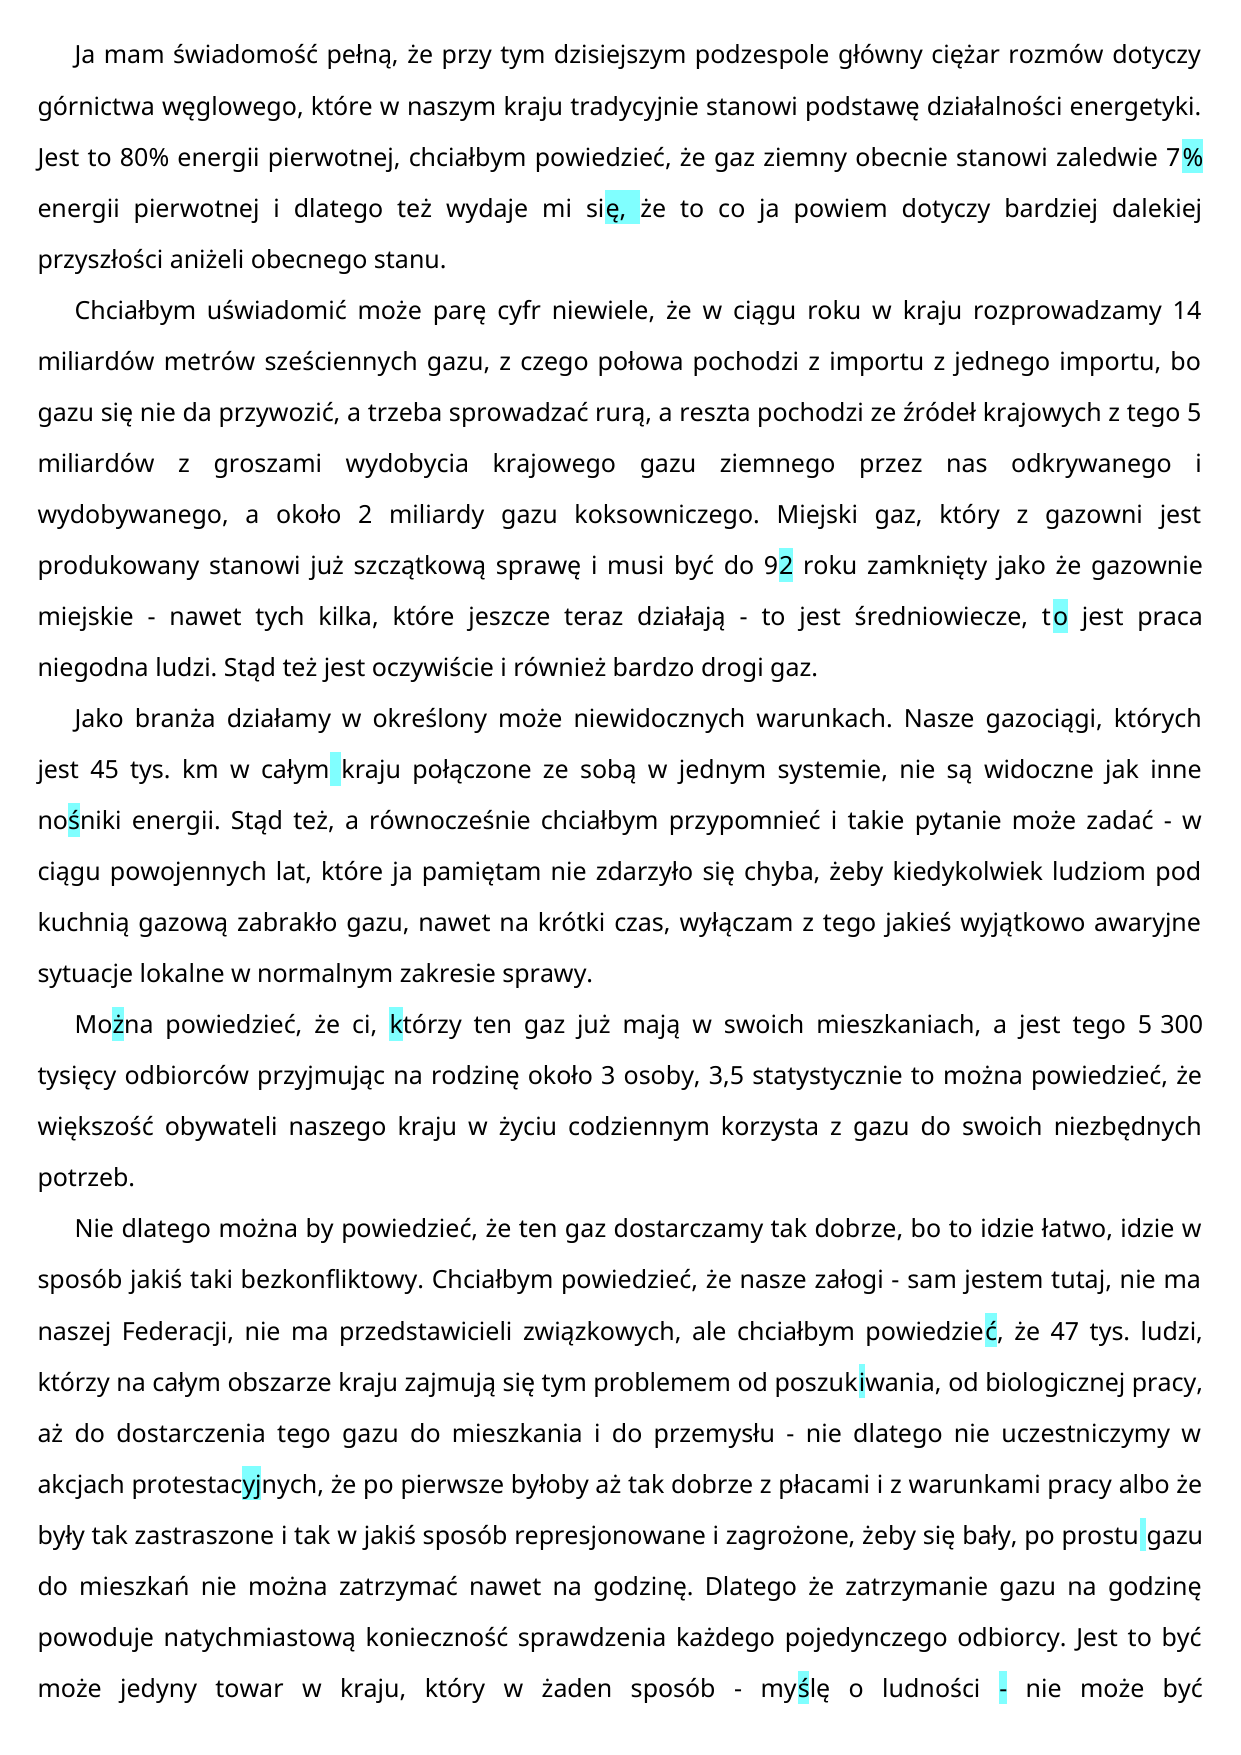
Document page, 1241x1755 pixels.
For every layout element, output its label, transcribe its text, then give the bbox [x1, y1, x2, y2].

text Można powiedzieć, że ci, którzy ten gaz już mają w swoich mieszkaniach, a jest tego 5 300 tysięcy odbiorców przyjmując na rodzinę około 3 osoby, 3,5 statystycznie to można powiedzieć, że większość obywateli naszego kraju w życiu codziennym korzysta z gazu do swoich niezbędnych potrzeb. [37, 1007, 1203, 1194]
text Ja mam świadomość pełną, że przy tym dzisiejszym podzespole główny ciężar rozmów dotyczy górnictwa węglowego, które w naszym kraju tradycyjnie stanowi podstawę działalności energetyki. Jest to 80% energii pierwotnej, chciałbym powiedzieć, że gaz ziemny obecnie stanowi zaledwie 7% energii pierwotnej i dlatego też wydaje mi się, że to co ja powiem dotyczy bardziej dalekiej przyszłości aniżeli obecnego stanu. [37, 37, 1203, 275]
text Chciałbym uświadomić może parę cyfr niewiele, że w ciągu roku w kraju rozprowadzamy 14 miliardów metrów sześciennych gazu, z czego połowa pochodzi z importu z jednego importu, bo gazu się nie da przywozić, a trzeba sprowadzać rurą, a reszta pochodzi ze źródeł krajowych z tego 5 miliardów z groszami wydobycia krajowego gazu ziemnego przez nas odkrywanego i wydobywanego, a około 2 miliardy gazu koksowniczego. Miejski gaz, który z gazowni jest produkowany stanowi już szczątkową sprawę i musi być do 92 roku zamknięty jako że gazownie miejskie - nawet tych kilka, które jeszcze teraz działają - to jest średniowiecze, to jest praca niegodna ludzi. Stąd też jest oczywiście i również bardzo drogi gaz. [37, 292, 1203, 684]
text Nie dlatego można by powiedzieć, że ten gaz dostarczamy tak dobrze, bo to idzie łatwo, idzie w sposób jakiś taki bezkonfliktowy. Chciałbym powiedzieć, że nasze załogi - sam jestem tutaj, nie ma naszej Federacji, nie ma przedstawicieli związkowych, ale chciałbym powiedzieć, że 47 tys. ludzi, którzy na całym obszarze kraju zajmują się tym problemem od poszukiwania, od biologicznej pracy, aż do dostarczenia tego gazu do mieszkania i do przemysłu - nie dlatego nie uczestniczymy w akcjach protestacyjnych, że po pierwsze byłoby aż tak dobrze z płacami i z warunkami pracy albo że były tak zastraszone i tak w jakiś sposób represjonowane i zagrożone, żeby się bały, po prostu gazu do mieszkań nie można zatrzymać nawet na godzinę. Dlatego że zatrzymanie gazu na godzinę powoduje natychmiastową konieczność sprawdzenia każdego pojedynczego odbiorcy. Jest to być może jedyny towar w kraju, który w żaden sposób - myślę o ludności - nie może być [37, 1211, 1203, 1704]
text Jako branża działamy w określony może niewidocznych warunkach. Nasze gazociągi, których jest 45 tys. km w całym kraju połączone ze sobą w jednym systemie, nie są widoczne jak inne nośniki energii. Stąd też, a równocześnie chciałbym przypomnieć i takie pytanie może zadać - w ciągu powojennych lat, które ja pamiętam nie zdarzyło się chyba, żeby kiedykolwiek ludziom pod kuchnią gazową zabrakło gazu, nawet na krótki czas, wyłączam z tego jakieś wyjątkowo awaryjne sytuacje lokalne w normalnym zakresie sprawy. [37, 701, 1203, 990]
